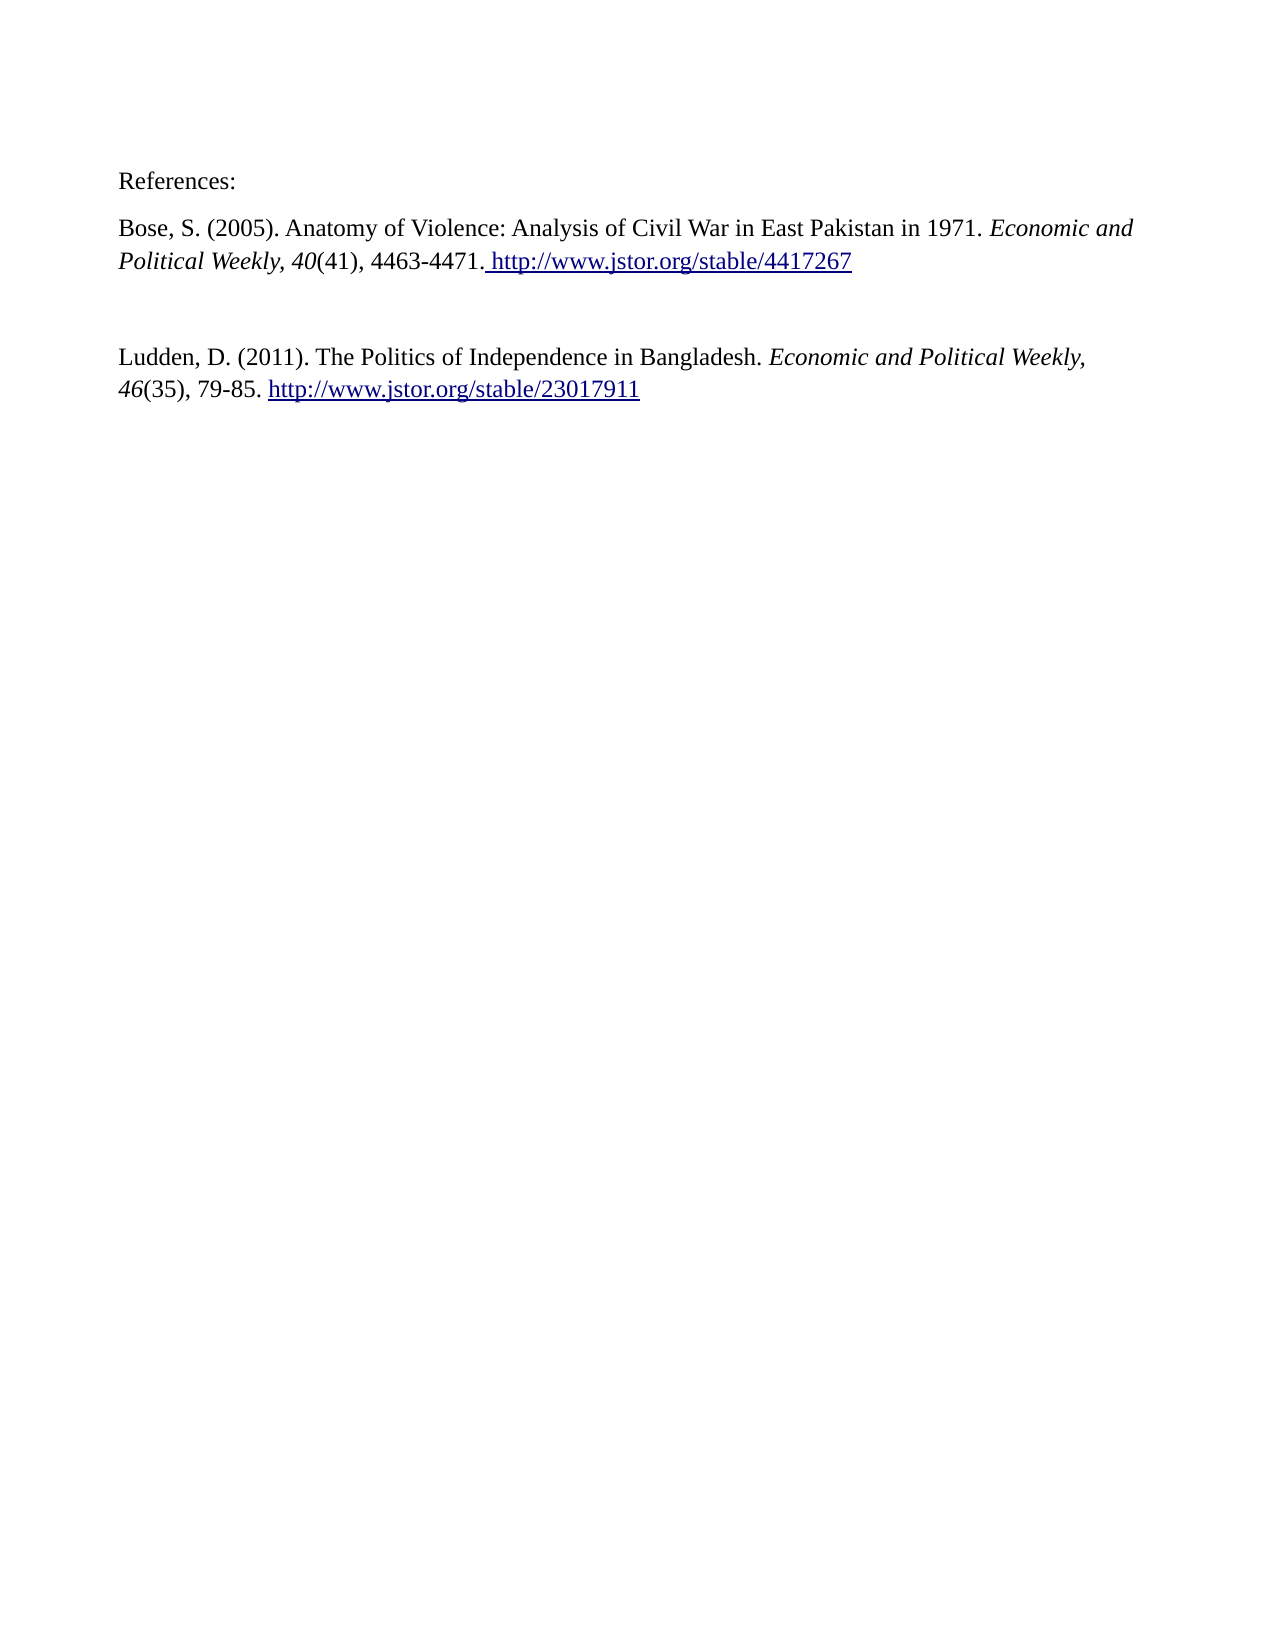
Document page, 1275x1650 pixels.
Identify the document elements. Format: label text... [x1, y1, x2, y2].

text References: [118, 166, 1157, 194]
text Bose, S. (2005). Anatomy of Violence: Analysis of Civil War in East Pakistan in 1971. Economic and Political Weekly, 40(41), 4463-4471. http://www.jstor.org/stable/4417267 [118, 213, 1157, 275]
text Ludden, D. (2011). The Politics of Independence in Bangladesh. Economic and Political Weekly, 46(35), 79-85. http://www.jstor.org/stable/23017911 [118, 342, 1157, 403]
